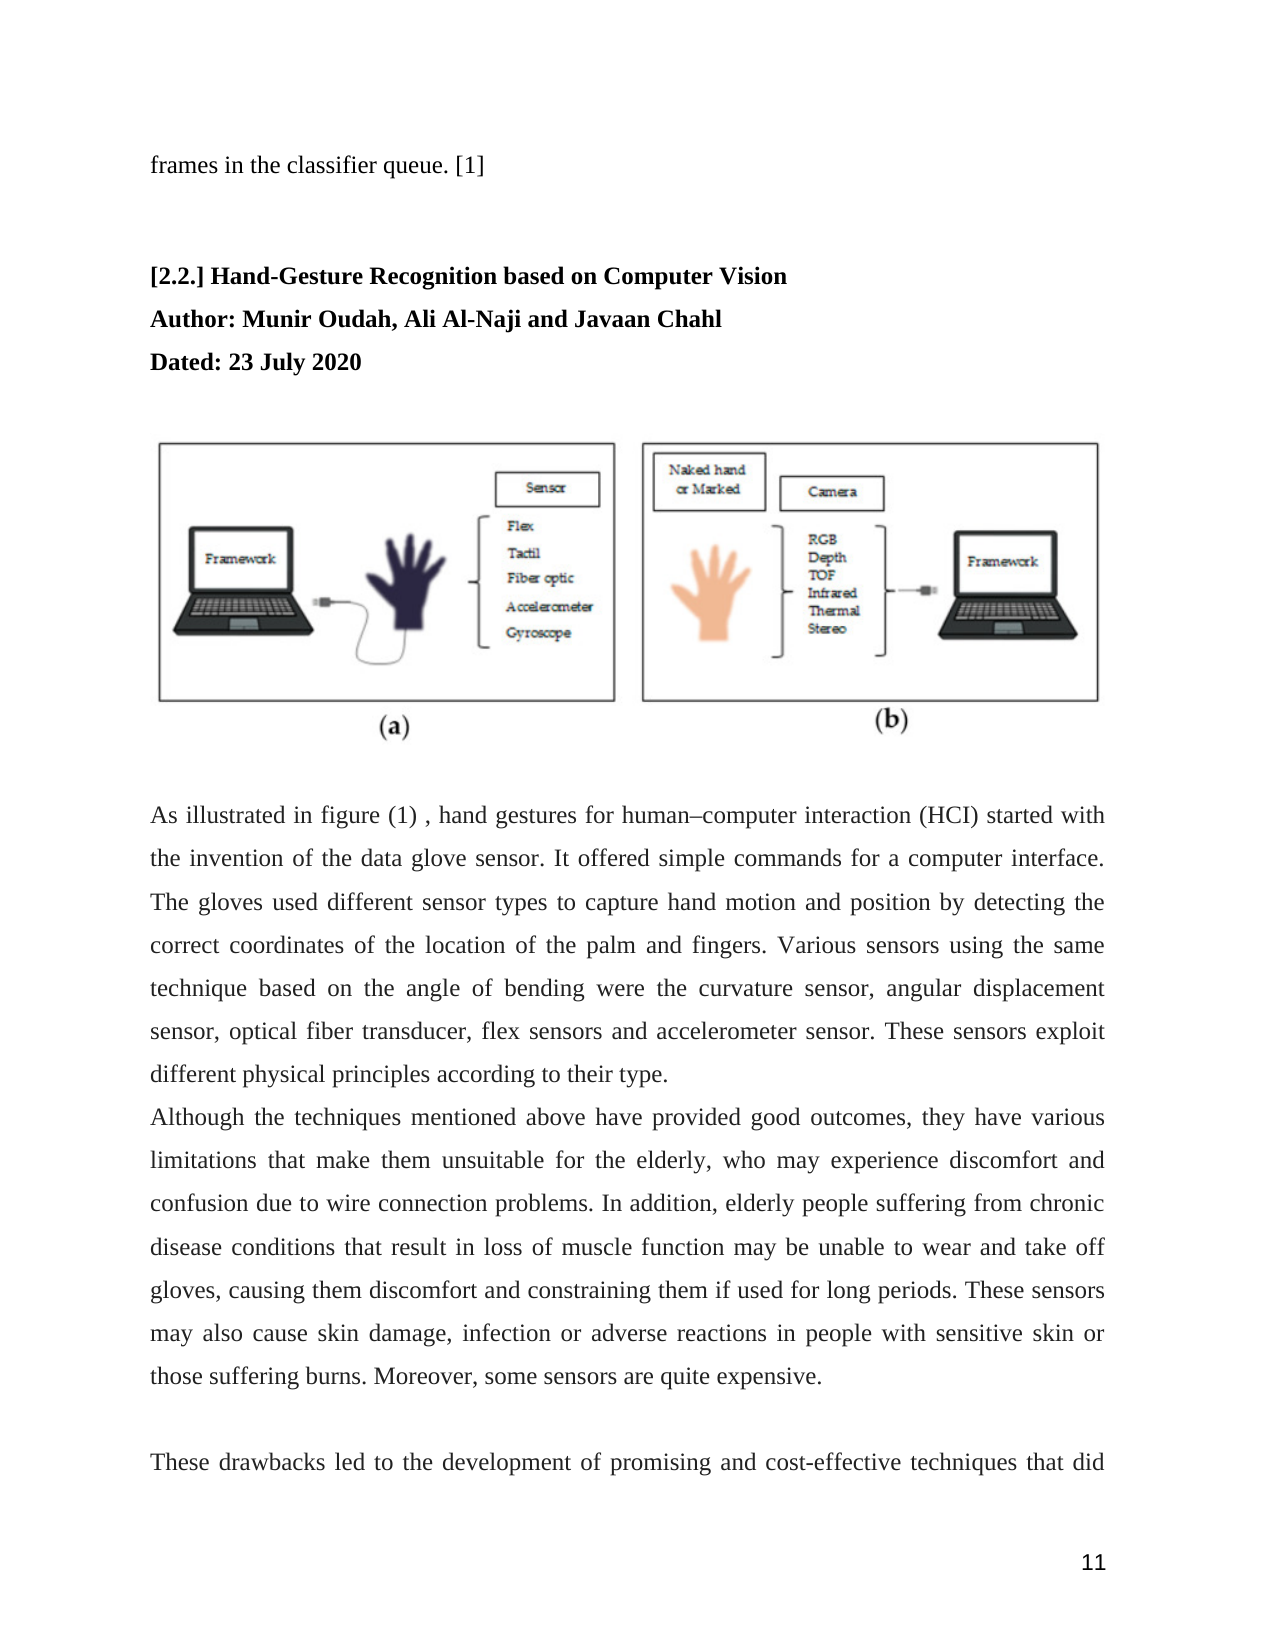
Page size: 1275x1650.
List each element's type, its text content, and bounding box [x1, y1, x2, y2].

picture [150, 433, 1107, 745]
text These drawbacks led to the development of promising and cost-effective techniques that did [150, 1447, 1106, 1476]
text frames in the classifier queue. [1] [150, 150, 1078, 179]
text Dated: 23 July 2020 [150, 347, 1106, 376]
text [2.2.] Hand-Gesture Recognition based on Computer Vision [150, 261, 1106, 290]
text As illustrated in figure (1) , hand gestures for human–computer interaction (HCI) started with the invention of the data glove sensor. It offered simple commands for a computer interface. The gloves used different sensor types to capture hand motion and position by detecting the correct coordinates of the location of the palm and fingers. Various sensors using the same technique based on the angle of bending were the curvature sensor, angular displacement sensor, optical fiber transducer, flex sensors and accelerometer sensor. These sensors exploit different physical principles according to their type. [150, 800, 1106, 1088]
text Although the techniques mentioned above have provided good outcomes, they have various limitations that make them unsuitable for the elderly, who may experience discomfort and confusion due to wire connection problems. In addition, elderly people suffering from chronic disease conditions that result in loss of muscle function may be unable to wear and take off gloves, causing them discomfort and constraining them if used for long periods. These sensors may also cause skin damage, infection or adverse reactions in people with sensitive skin or those suffering burns. Moreover, some sensors are quite expensive. [150, 1102, 1106, 1390]
text Author: Munir Oudah, Ali Al-Naji and Javaan Chahl [150, 304, 1106, 333]
